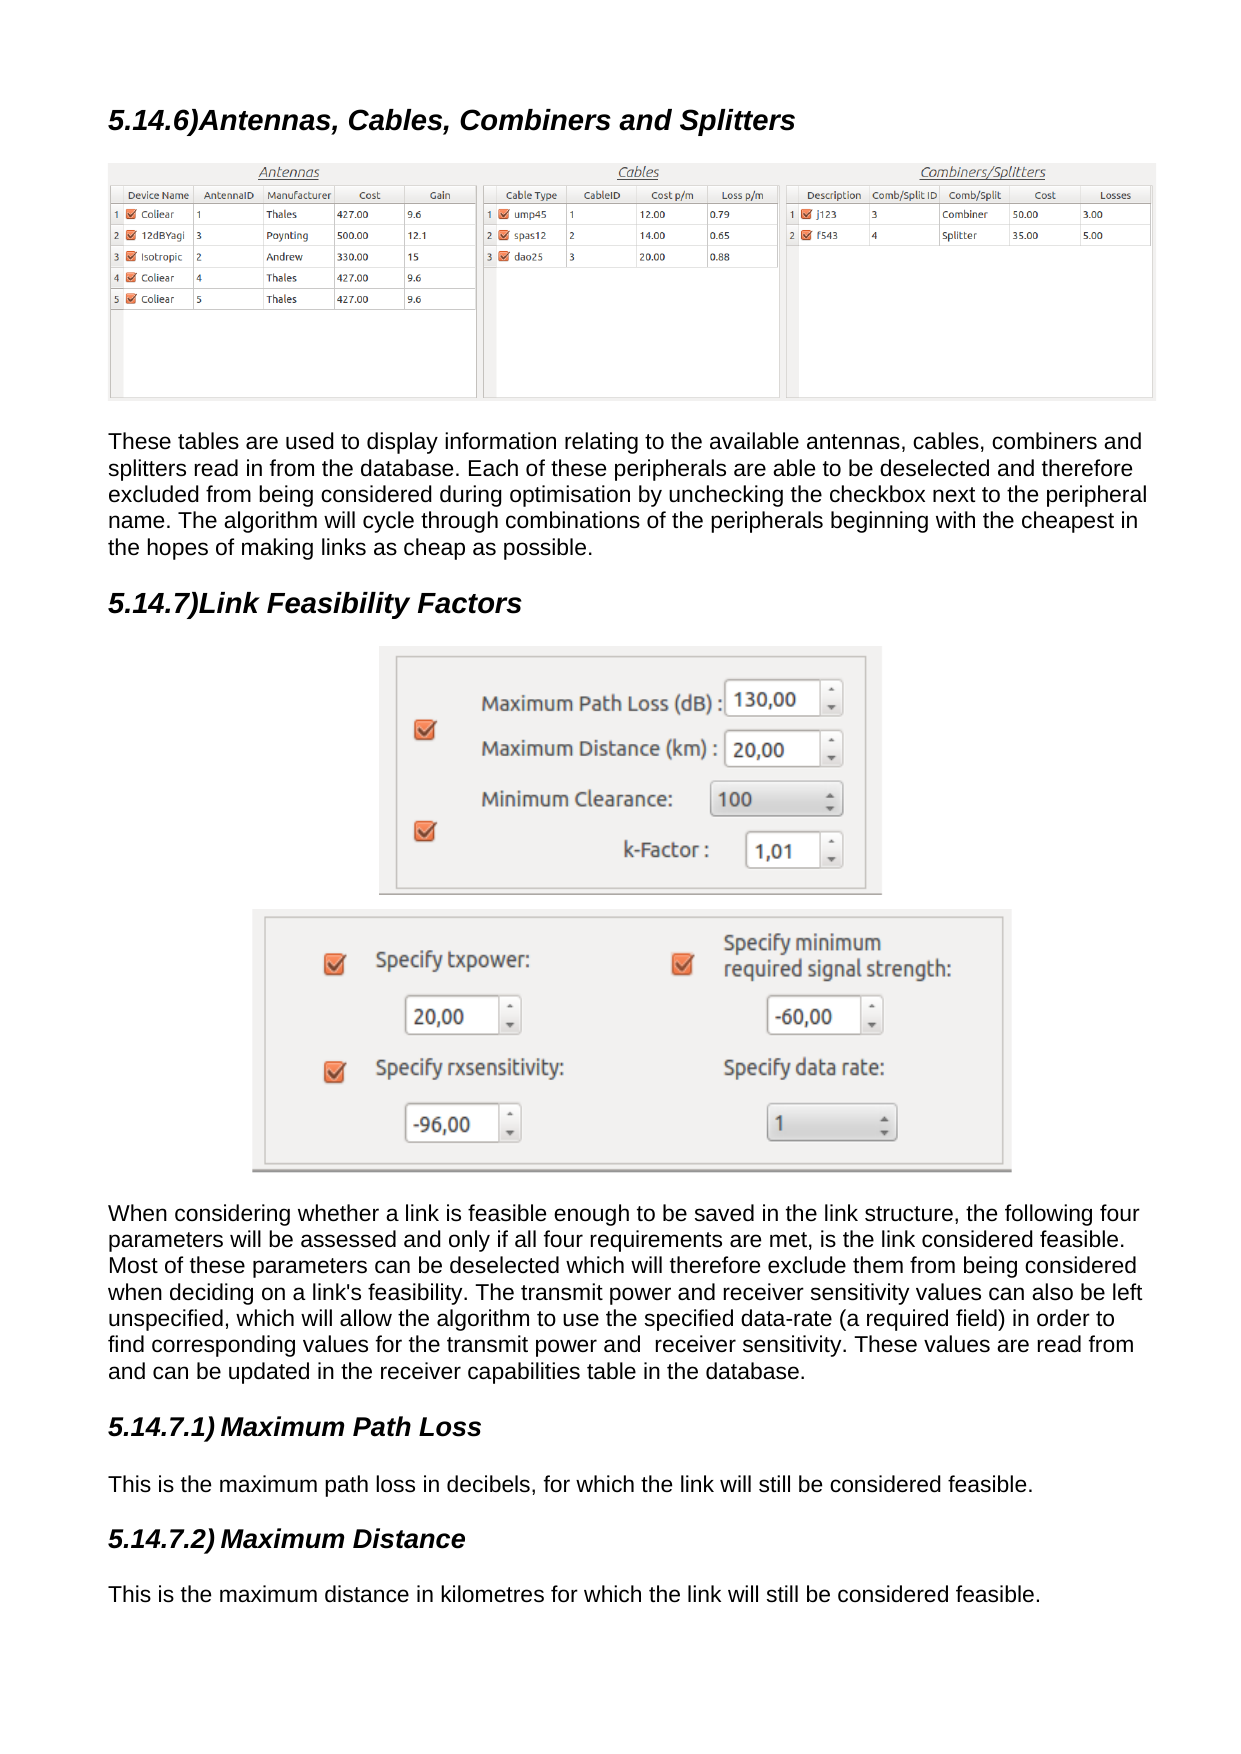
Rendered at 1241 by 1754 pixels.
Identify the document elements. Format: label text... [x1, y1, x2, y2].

text These tables are used to display information relating to the available antennas, cables, combiners and splitters read in from the database. Each of these peripherals are able to be deselected and therefore excluded from being considered during optimisation by unchecking the checkbox next to the peripheral name. The algorithm will cycle through combinations of the peripherals beginning with the cheapest in the hopes of making links as cheap as possible. [108, 428, 1156, 560]
subtitle Maximum Distance [108, 1523, 1156, 1554]
picture [107, 163, 1157, 402]
subtitle Antennas, Cables, Combiners and Splitters [108, 103, 1156, 137]
picture [252, 909, 1012, 1174]
picture [379, 646, 885, 895]
text This is the maximum distance in kilometres for which the link will still be considered feasible. [108, 1581, 1156, 1607]
text When considering whether a link is feasible enough to be saved in the link structure, the following four parameters will be assessed and only if all four requirements are met, is the link considered feasible. Most of these parameters can be deselected which will therefore exclude them from being considered when deciding on a link's feasibility. The transmit power and receiver sensitivity values can also be left unspecified, which will allow the algorithm to use the specified data-rate (a required field) in order to find corresponding values for the transmit power and receiver sensitivity. These values are read from and can be updated in the receiver capabilities table in the database. [108, 1200, 1156, 1384]
text This is the maximum path loss in decibels, for which the link will still be considered feasible. [108, 1471, 1156, 1497]
subtitle Maximum Path Loss [108, 1411, 1156, 1442]
subtitle Link Feasibility Factors [108, 586, 1156, 620]
